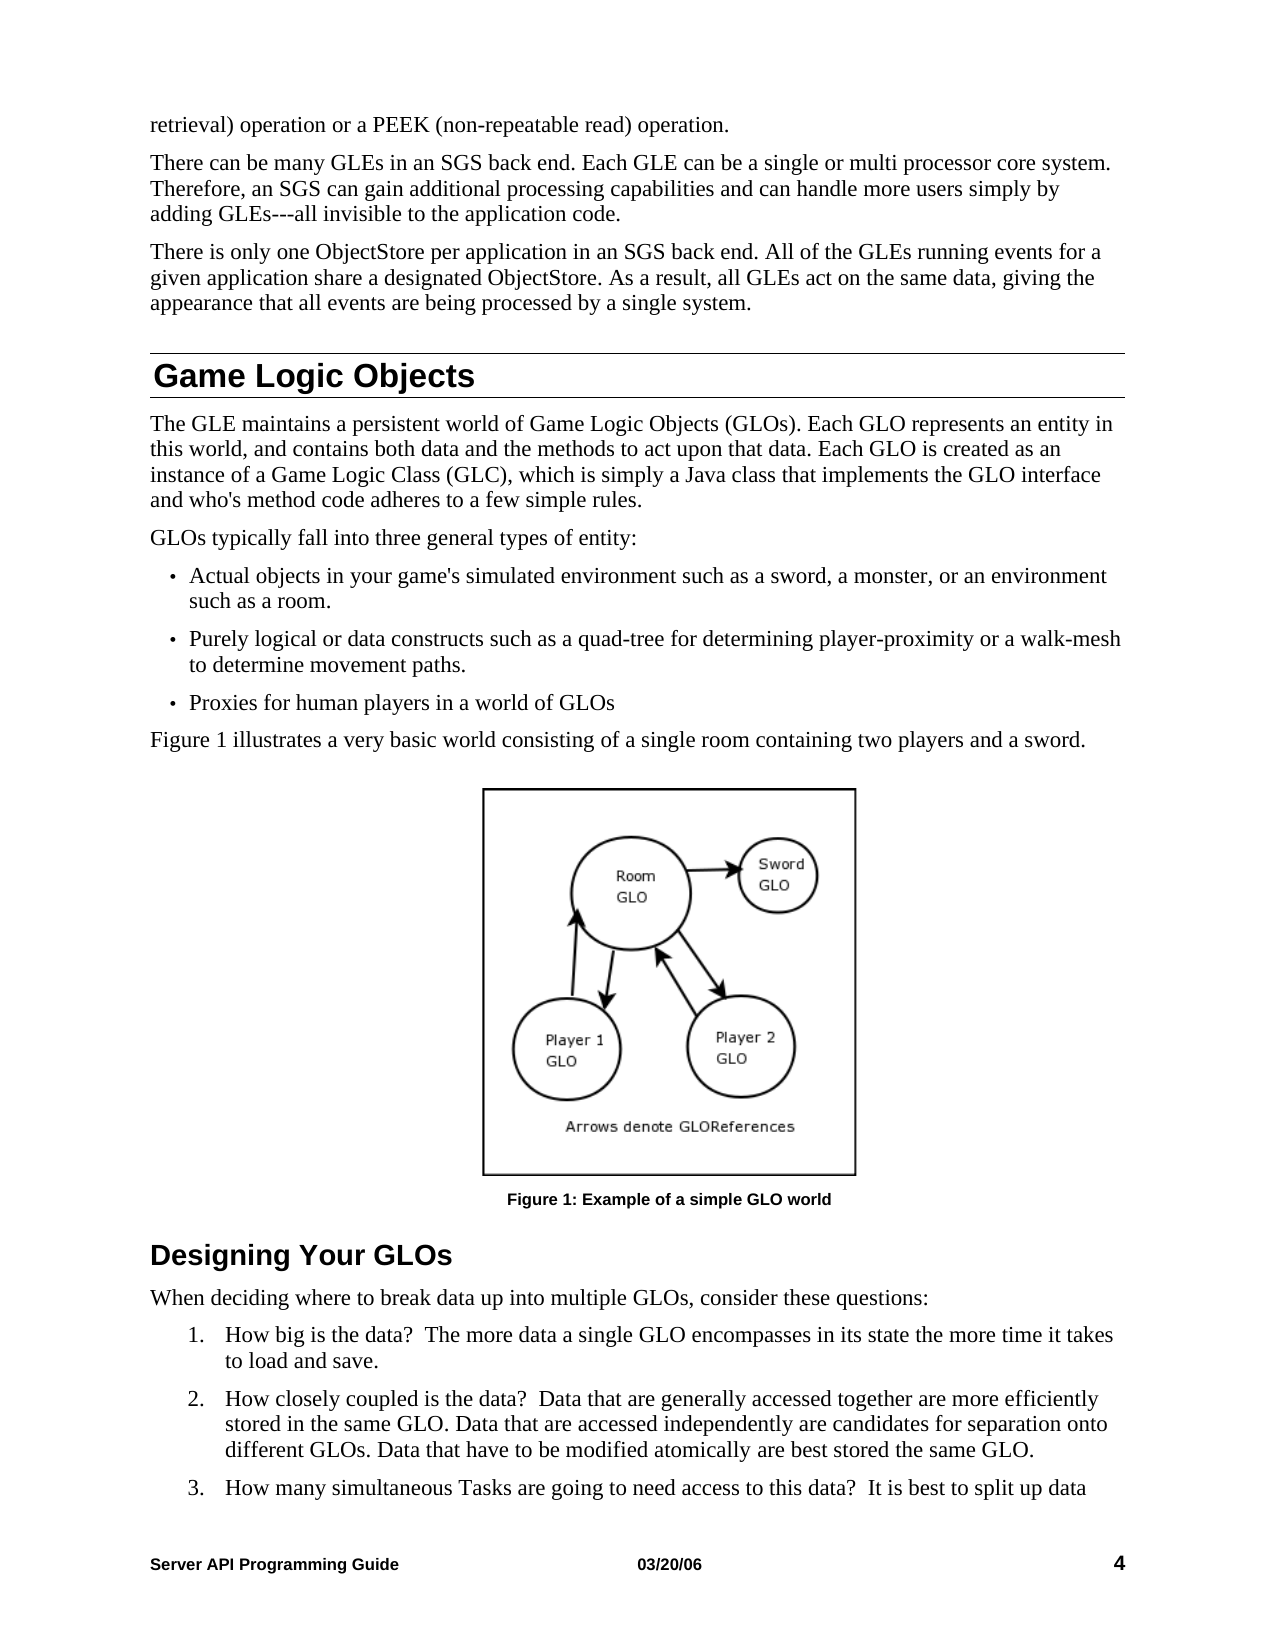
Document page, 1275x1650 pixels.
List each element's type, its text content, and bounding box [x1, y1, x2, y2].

subtitle Designing Your GLOs [150, 790, 1125, 1272]
text [482, 777, 857, 788]
subtitle Game Logic Objects [150, 354, 1125, 397]
list Actual objects in your game's simulated environment such as a sword, a monster, or an environment such as a room. [169, 563, 1125, 614]
text There can be many GLEs in an SGS back end. Each GLE can be a single or multi processor core system. Therefore, an SGS can gain additional processing capabilities and can handle more users simply by adding GLEs---all invisible to the application code. [150, 150, 1125, 227]
picture [482, 788, 857, 1176]
text retrieval) operation or a PEEK (non-repeatable read) operation. [150, 112, 1125, 138]
text GLOs typically fall into three general types of entity: [150, 525, 1125, 550]
list How many simultaneous Tasks are going to need access to this data? It is best to split up data [187, 1474, 1125, 1500]
text The GLE maintains a persistent world of Game Logic Objects (GLOs). Each GLO represents an entity in this world, and contains both data and the methods to act upon that data. Each GLO is created as an instance of a Game Logic Class (GLC), which is simply a Java class that implements the GLO interface and who's method code adheres to a few simple rules. [150, 411, 1125, 512]
list Proxies for human players in a world of GLOs [169, 689, 1125, 715]
list Purely logical or data constructs such as a quad-tree for determining player-proximity or a walk-mesh to determine movement paths. [169, 626, 1125, 677]
text Figure 1: Example of a simple GLO world [482, 1176, 857, 1209]
list How big is the data? The more data a single GLO encompasses in its state the more time it takes to load and save. [187, 1322, 1125, 1373]
text When deciding where to break data up into multiple GLOs, consider these questions: [150, 1284, 1125, 1310]
text There is only one ObjectStore per application in an SGS back end. All of the GLEs running events for a given application share a designated ObjectStore. As a result, all GLEs act on the same data, giving the appearance that all events are being processed by a single system. [150, 239, 1125, 315]
list How closely coupled is the data? Data that are generally accessed together are more efficiently stored in the same GLO. Data that are accessed independently are candidates for separation onto different GLOs. Data that have to be modified atomically are best stored the same GLO. [187, 1386, 1125, 1462]
text Figure 1 illustrates a very basic world consisting of a single room containing two players and a sword. [150, 727, 1125, 753]
